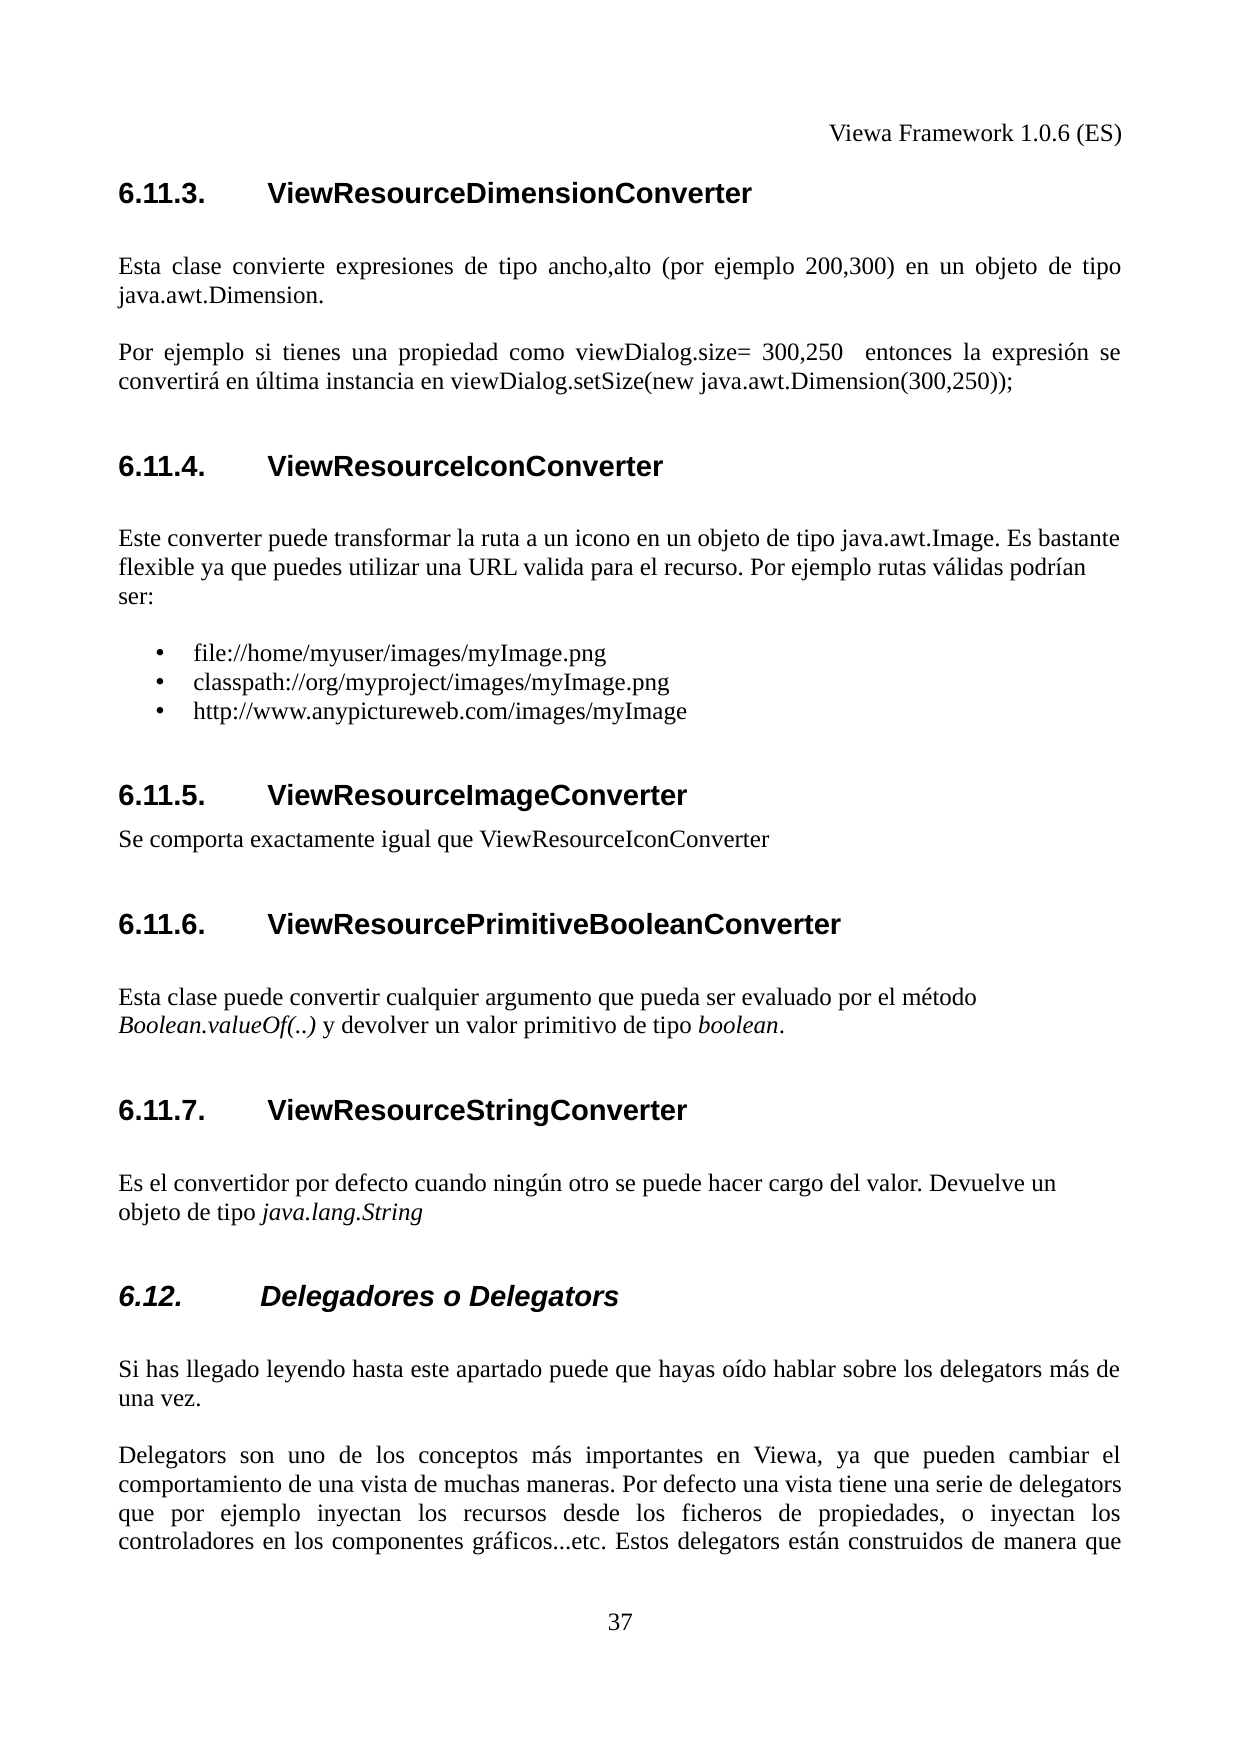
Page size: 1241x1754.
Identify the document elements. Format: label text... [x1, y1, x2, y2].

text Este converter puede transformar la ruta a un icono en un objeto de tipo java.awt.Image. Es bastante flexible ya que puedes utilizar una URL valida para el recurso. Por ejemplo rutas válidas podrían ser: [118, 523, 1122, 610]
subtitle ViewResourceImageConverter [118, 778, 1122, 812]
text Esta clase convierte expresiones de tipo ancho,alto (por ejemplo 200,300) en un objeto de tipo java.awt.Dimension. [118, 251, 1122, 309]
text Esta clase puede convertir cualquier argumento que pueda ser evaluado por el método Boolean.valueOf(..) y devolver un valor primitivo de tipo boolean. [118, 982, 1122, 1039]
list classpath://org/myproject/images/myImage.png [156, 667, 1122, 696]
text Delegators son uno de los conceptos más importantes en Viewa, ya que pueden cambiar el comportamiento de una vista de muchas maneras. Por defecto una vista tiene una serie de delegators que por ejemplo inyectan los recursos desde los ficheros de propiedades, o inyectan los controladores en los componentes gráficos...etc. Estos delegators están construidos de manera que [118, 1440, 1122, 1555]
text Por ejemplo si tienes una propiedad como viewDialog.size= 300,250 entonces la expresión se convertirá en última instancia en viewDialog.setSize(new java.awt.Dimension(300,250)); [118, 337, 1122, 395]
subtitle Delegadores o Delegators [118, 1279, 1122, 1313]
list file://home/myuser/images/myImage.png [156, 638, 1122, 667]
subtitle ViewResourceIconConverter [118, 449, 1122, 482]
list http://www.anypictureweb.com/images/myImage [156, 696, 1122, 725]
text Es el convertidor por defecto cuando ningún otro se puede hacer cargo del valor. Devuelve un objeto de tipo java.lang.String [118, 1168, 1122, 1225]
text Si has llegado leyendo hasta este apartado puede que hayas oído hablar sobre los delegators más de una vez. [118, 1354, 1122, 1411]
text Se comporta exactamente igual que ViewResourceIconConverter [118, 824, 1122, 853]
subtitle ViewResourceStringConverter [118, 1093, 1122, 1127]
subtitle ViewResourceDimensionConverter [118, 176, 1122, 210]
subtitle ViewResourcePrimitiveBooleanConverter [118, 907, 1122, 941]
